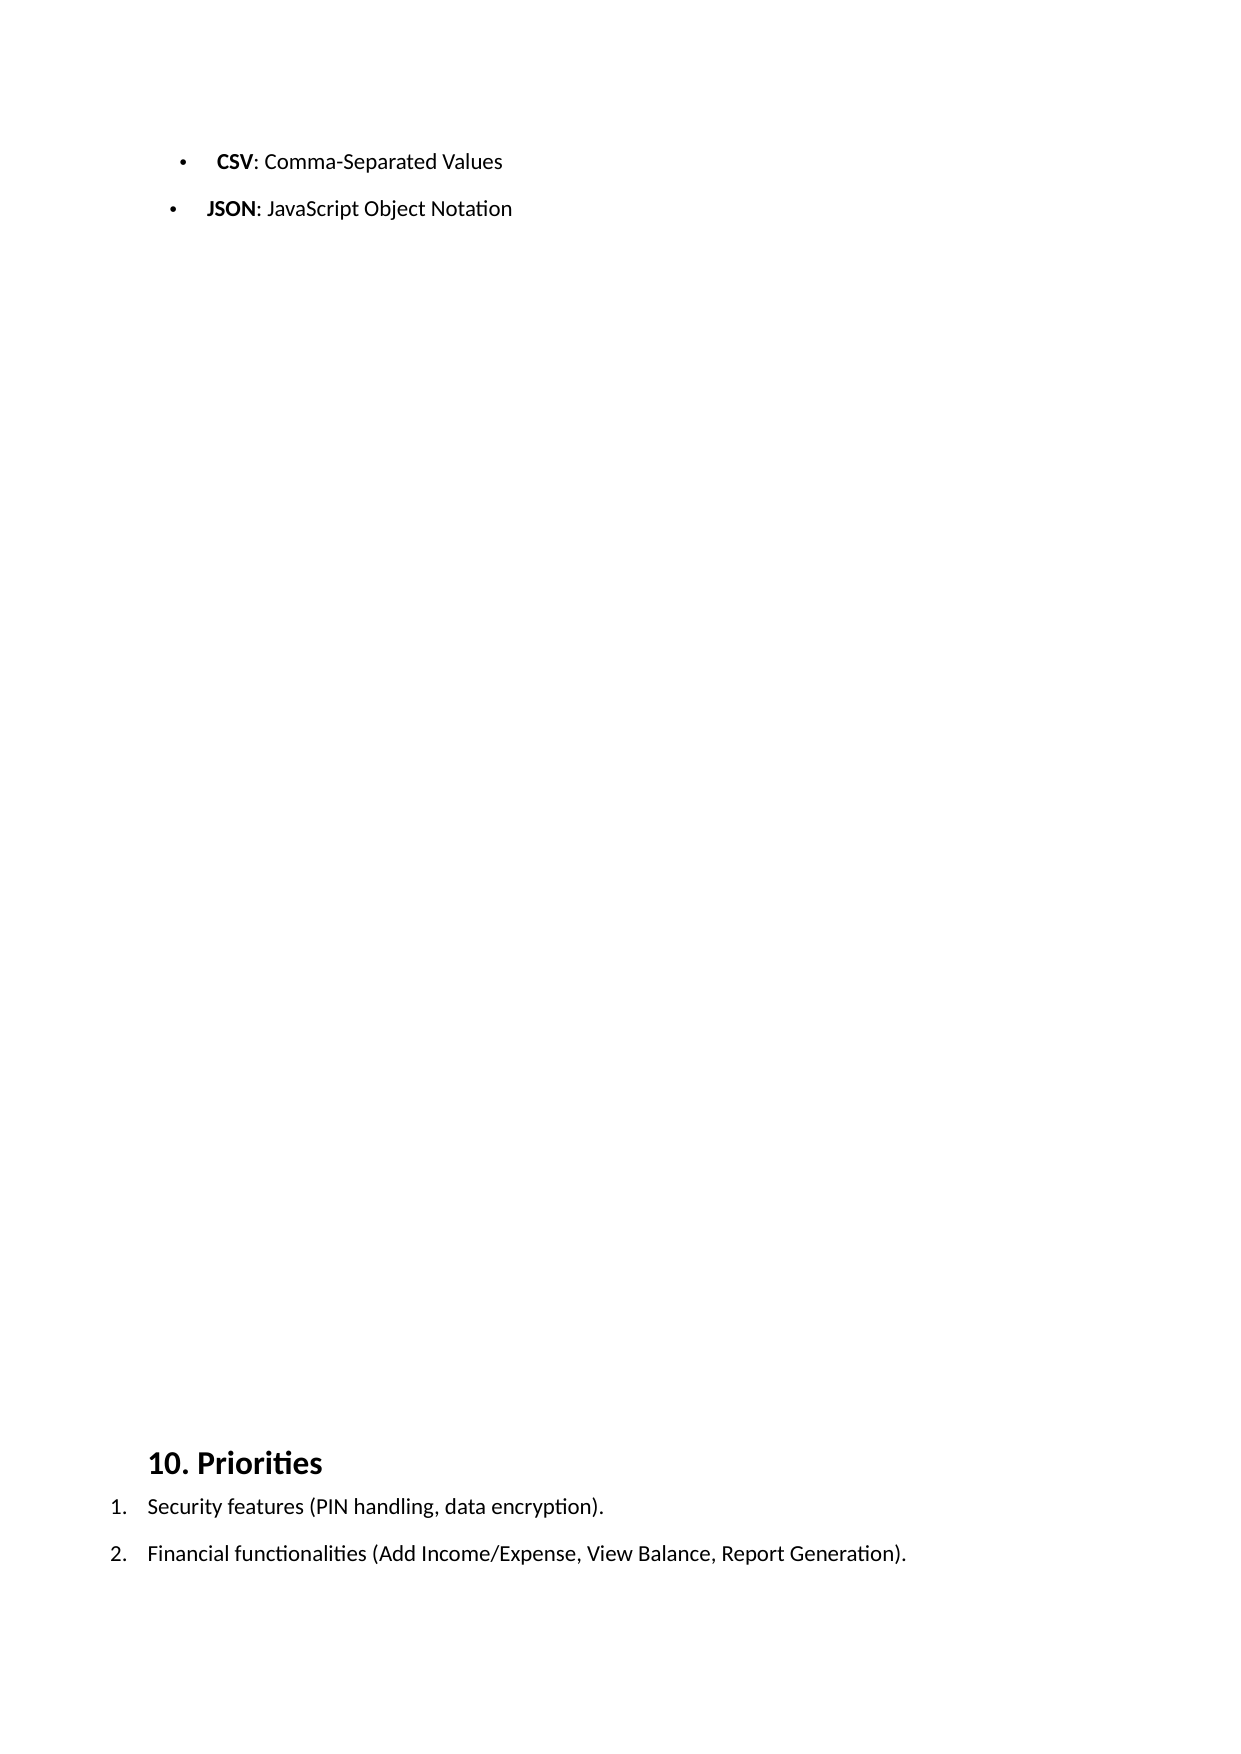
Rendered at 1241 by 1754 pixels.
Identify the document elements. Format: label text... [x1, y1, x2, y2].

subtitle 10. Priorities [147, 1442, 1073, 1483]
list Security features (PIN handling, data encryption). [110, 1492, 1073, 1521]
list JSON: JavaScript Object Notation [110, 194, 577, 222]
list Financial functionalities (Add Income/Expense, View Balance, Report Generation). [110, 1539, 1073, 1567]
list CSV: Comma-Separated Values [110, 147, 577, 175]
